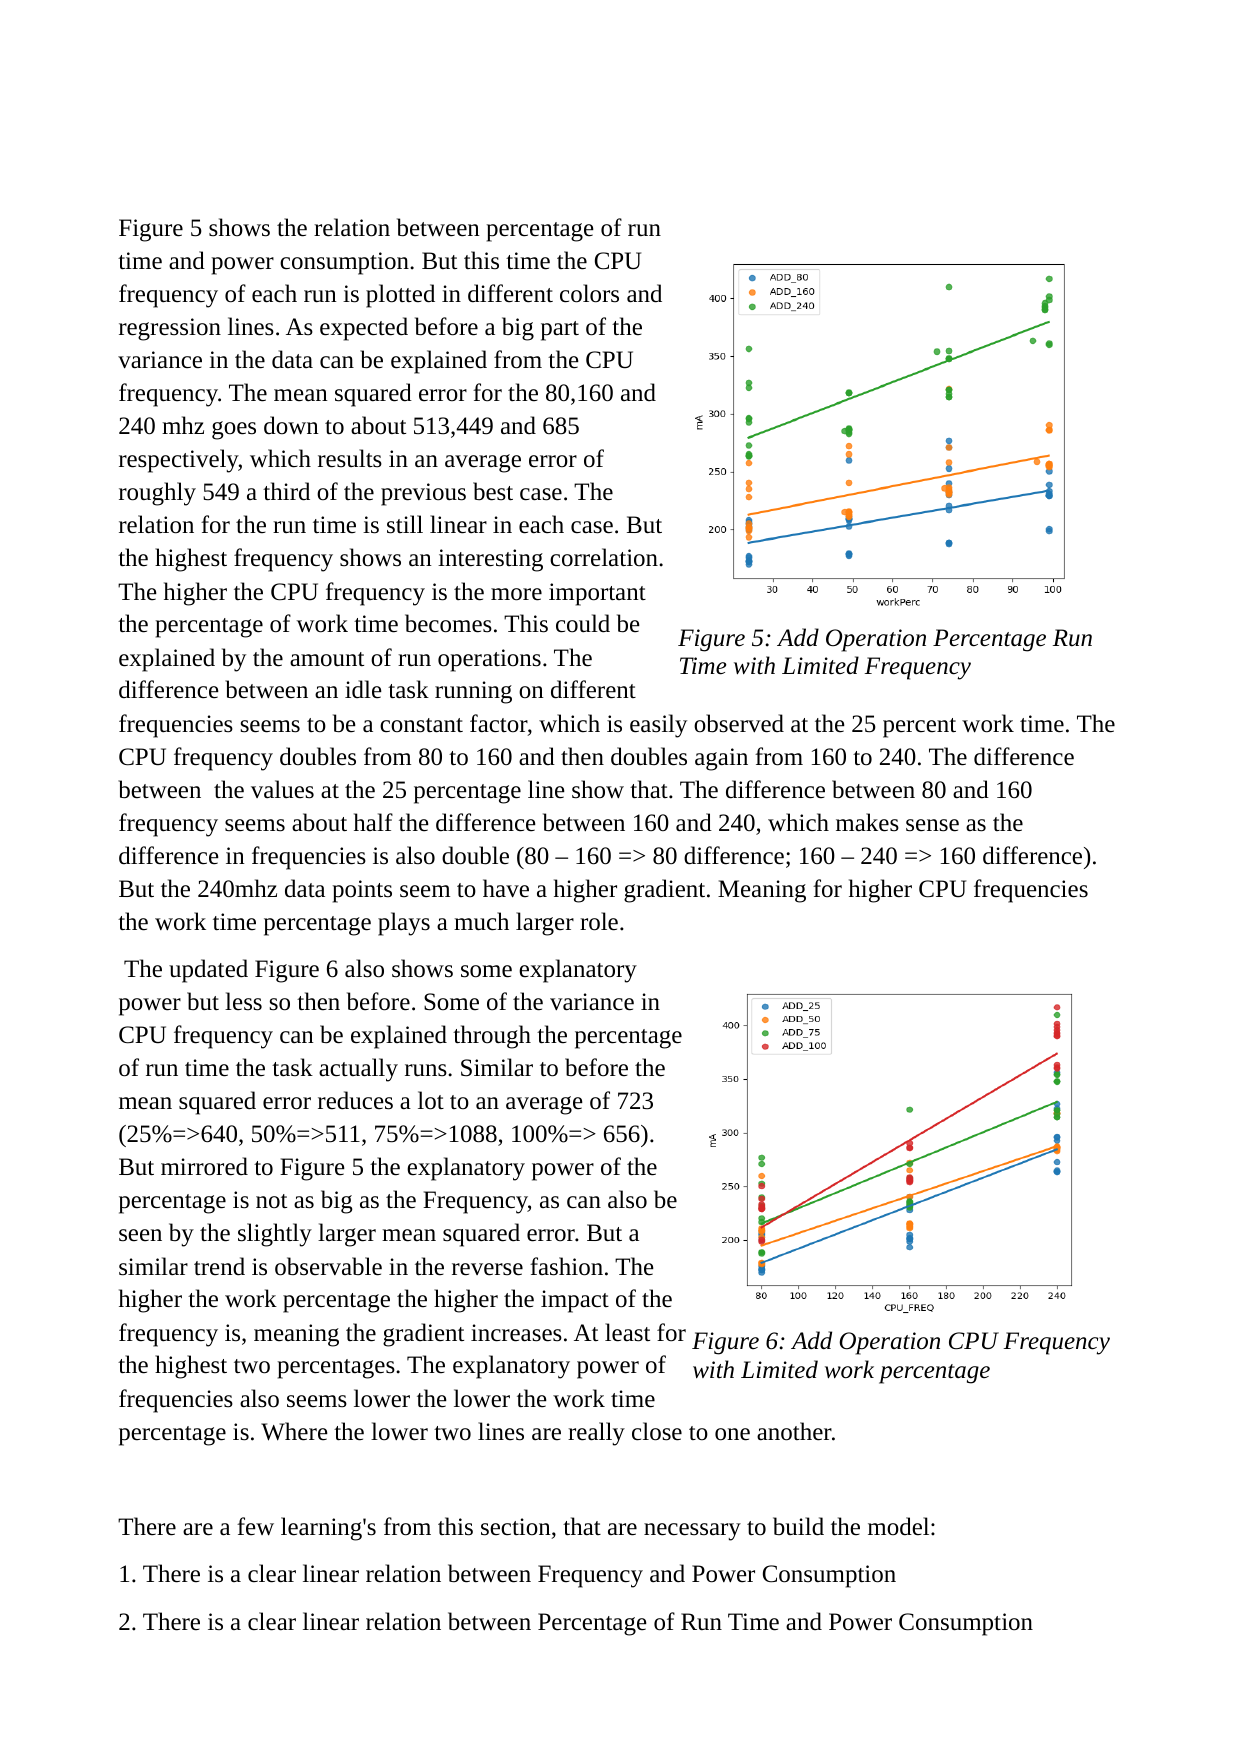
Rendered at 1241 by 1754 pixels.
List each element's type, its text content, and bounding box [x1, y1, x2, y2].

text 2. There is a clear linear relation between Percentage of Run Time and Power Consumption [118, 1607, 1122, 1636]
picture [694, 948, 1113, 1327]
text 1. There is a clear linear relation between Frequency and Power Consumption [118, 1559, 1122, 1588]
text Figure 6: Add Operation CPU Frequency with Limited work percentage [692, 948, 1115, 1384]
text Figure 5: Add Operation Percentage Run Time with Limited Frequency [678, 215, 1108, 680]
picture [680, 215, 1106, 623]
text There are a few learning's from this section, that are necessary to build the model: [118, 1512, 1122, 1541]
text Figure 5 shows the relation between percentage of run time and power consumption. But this time the CPU frequency of each run is plotted in different colors and regression lines. As expected before a big part of the variance in the data can be explained from the CPU frequency. The mean squared error for the 80,160 and 240 mhz goes down to about 513,449 and 685 respectively, which results in an average error of roughly 549 a third of the previous best case. The relation for the run time is still linear in each case. But the highest frequency shows an interesting correlation. The higher the CPU frequency is the more important the percentage of work time becomes. This could be explained by the amount of run operations. The difference between an idle task running on different frequencies seems to be a constant factor, which is easily observed at the 25 percent work time. The CPU frequency doubles from 80 to 160 and then doubles again from 160 to 240. The difference between the values at the 25 percentage line show that. The difference between 80 and 160 frequency seems about half the difference between 160 and 240, which makes sense as the difference in frequencies is also double (80 – 160 => 80 difference; 160 – 240 => 160 difference). But the 240mhz data points seem to have a higher gradient. Meaning for higher CPU frequencies the work time percentage plays a much larger role. [118, 203, 1122, 936]
text The updated Figure 6 also shows some explanatory power but less so then before. Some of the variance in CPU frequency can be explained through the percentage of run time the task actually runs. Similar to before the mean squared error reduces a lot to an average of 723 (25%=>640, 50%=>511, 75%=>1088, 100%=> 656). But mirrored to Figure 5 the explanatory power of the percentage is not as big as the Frequency, as can also be seen by the slightly larger mean squared error. But a similar trend is observable in the reverse fashion. The higher the work percentage the higher the impact of the frequency is, meaning the gradient increases. At least for the highest two percentages. The explanatory power of frequencies also seems lower the lower the work time percentage is. Where the lower two lines are really close to one another. [118, 954, 1122, 1445]
